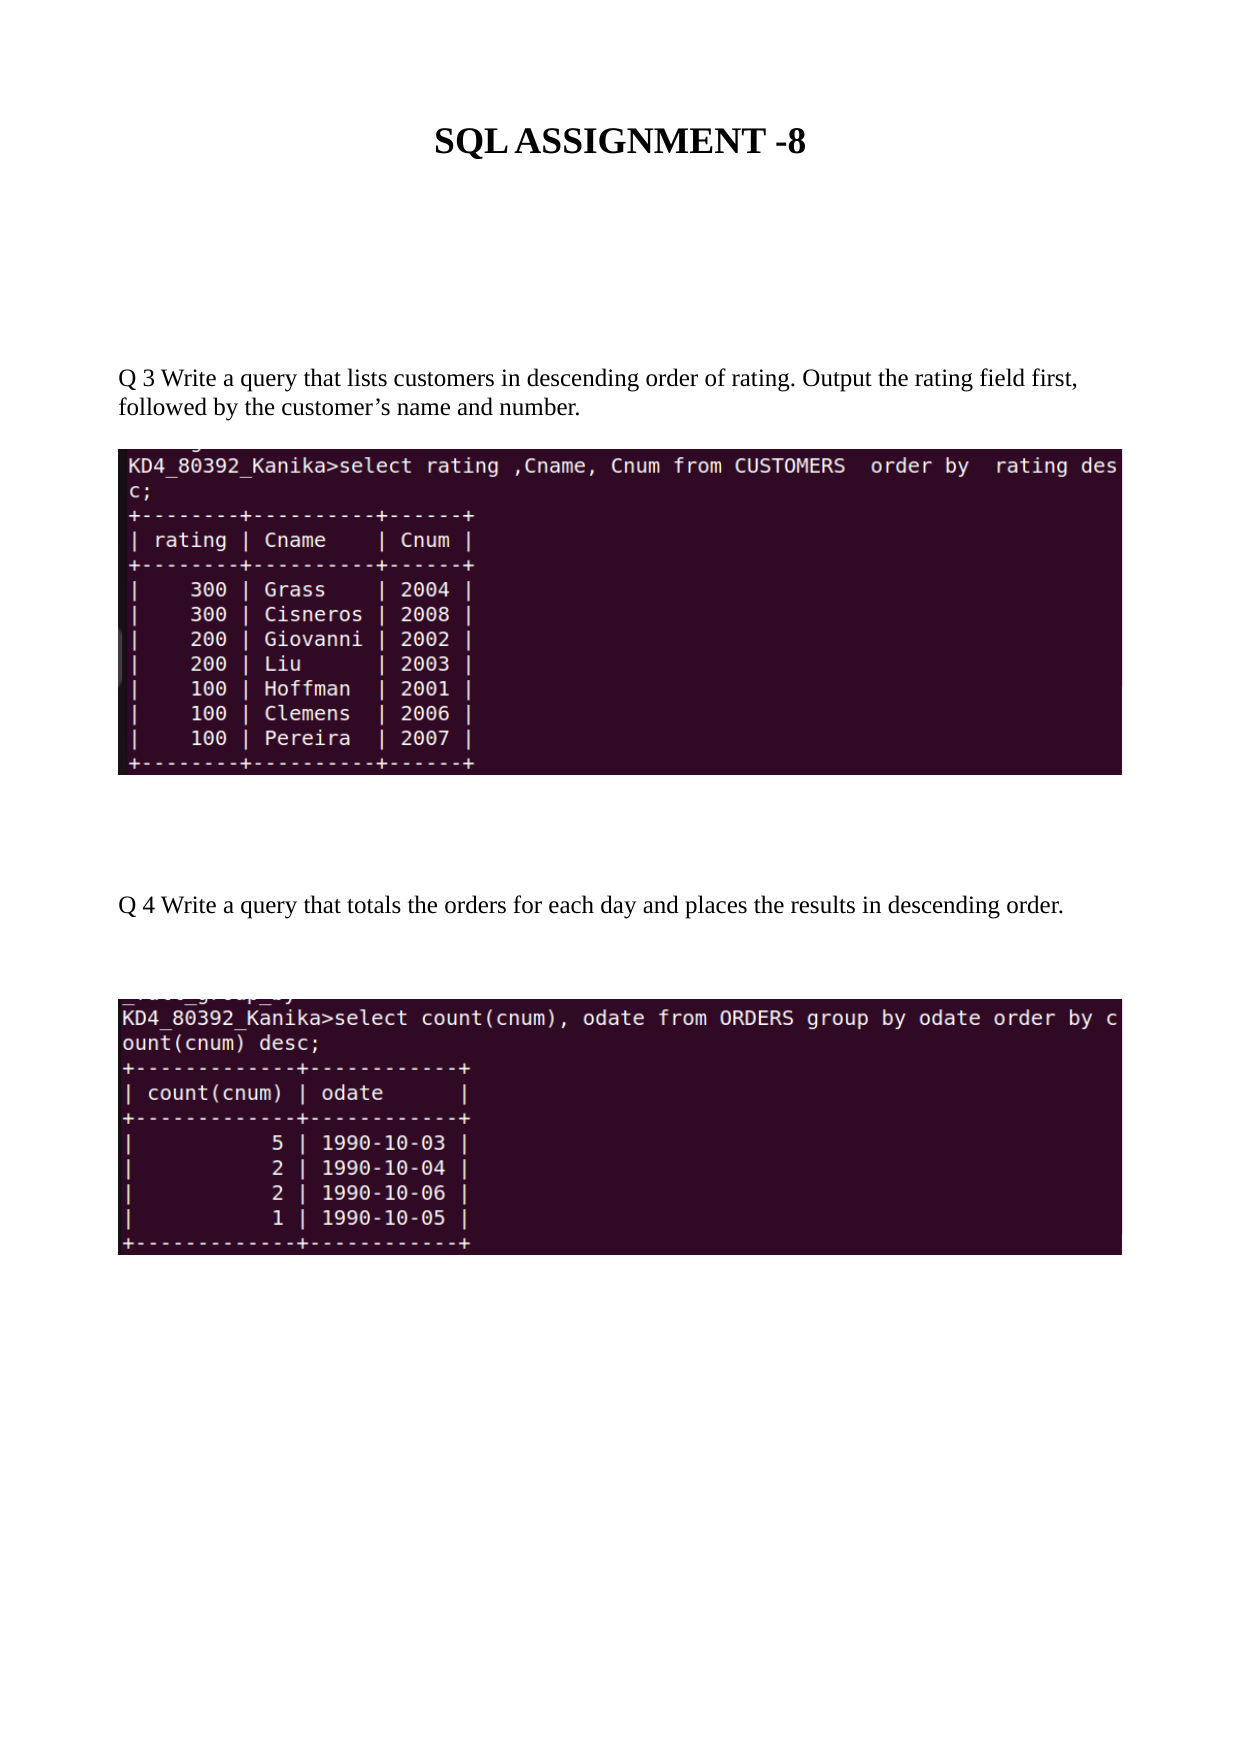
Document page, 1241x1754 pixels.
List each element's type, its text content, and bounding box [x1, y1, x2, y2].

text Q 4 Write a query that totals the orders for each day and places the results in descending order. [118, 890, 1122, 918]
picture [118, 999, 1123, 1255]
picture [118, 449, 1123, 775]
text Q 3 Write a query that lists customers in descending order of rating. Output the rating field first, followed by the customer’s name and number. [118, 363, 1122, 421]
